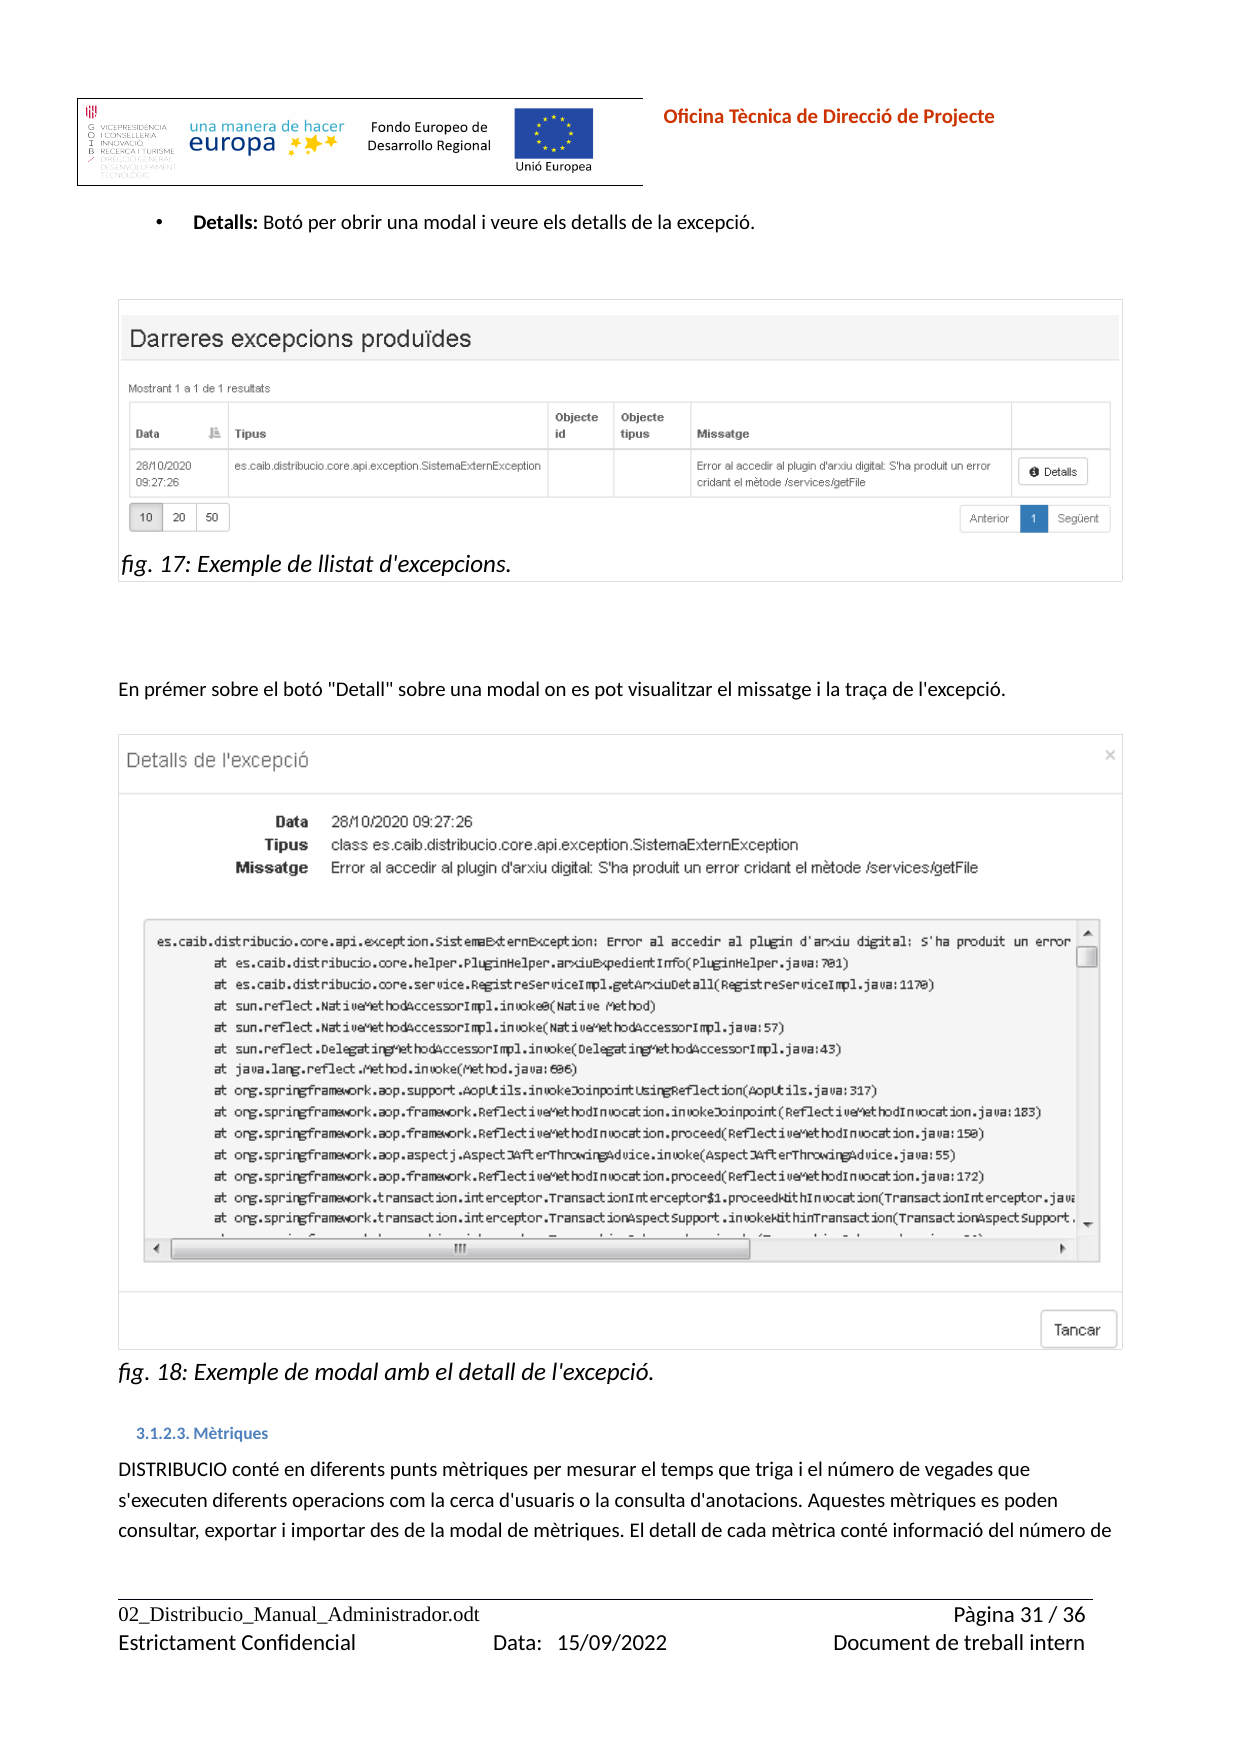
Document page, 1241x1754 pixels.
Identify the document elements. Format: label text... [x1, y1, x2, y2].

picture [82, 103, 181, 180]
text fig. 17: Exemple de llistat d'excepcions. [121, 542, 1119, 578]
picture [121, 315, 1119, 542]
picture [187, 103, 599, 180]
picture [119, 735, 1122, 1349]
text DISTRIBUCIO conté en diferents punts mètriques per mesurar el temps que triga i el número de vegades que s'executen diferents operacions com la cerca d'usuaris o la consulta d'anotacions. Aquestes mètriques es poden consultar, exportar i importar des de la modal de mètriques. El detall de cada mètrica conté informació del número de [118, 1457, 1122, 1543]
list Detalls: Botó per obrir una modal i veure els detalls de la excepció. [156, 209, 1122, 235]
text En prémer sobre el botó "Detall" sobre una modal on es pot visualitzar el missatge i la traça de l'excepció. [118, 676, 1122, 702]
subtitle Mètriques [136, 1423, 1122, 1444]
text fig. 18: Exemple de modal amb el detall de l'excepció. [118, 1350, 1122, 1386]
